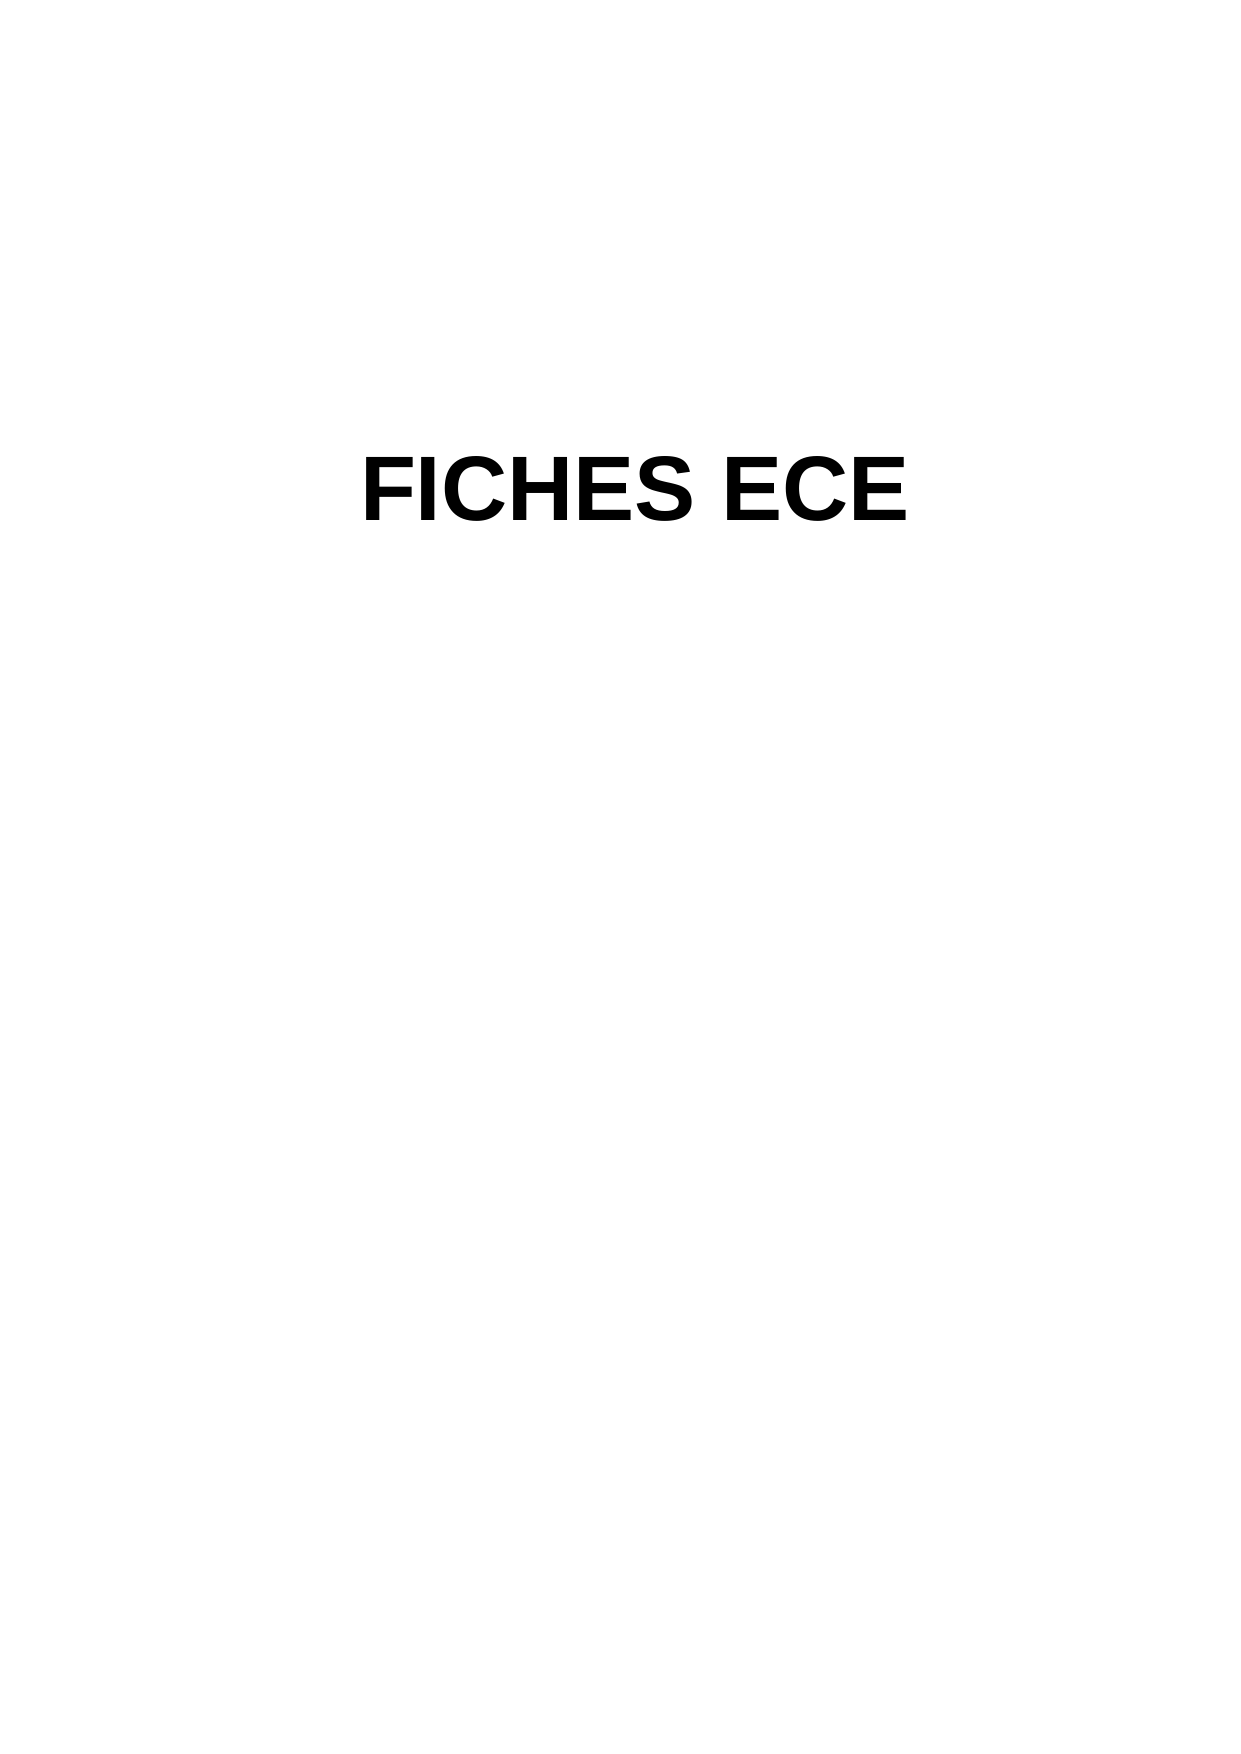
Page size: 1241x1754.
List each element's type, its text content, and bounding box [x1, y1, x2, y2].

text FICHES ECE [88, 434, 1181, 540]
